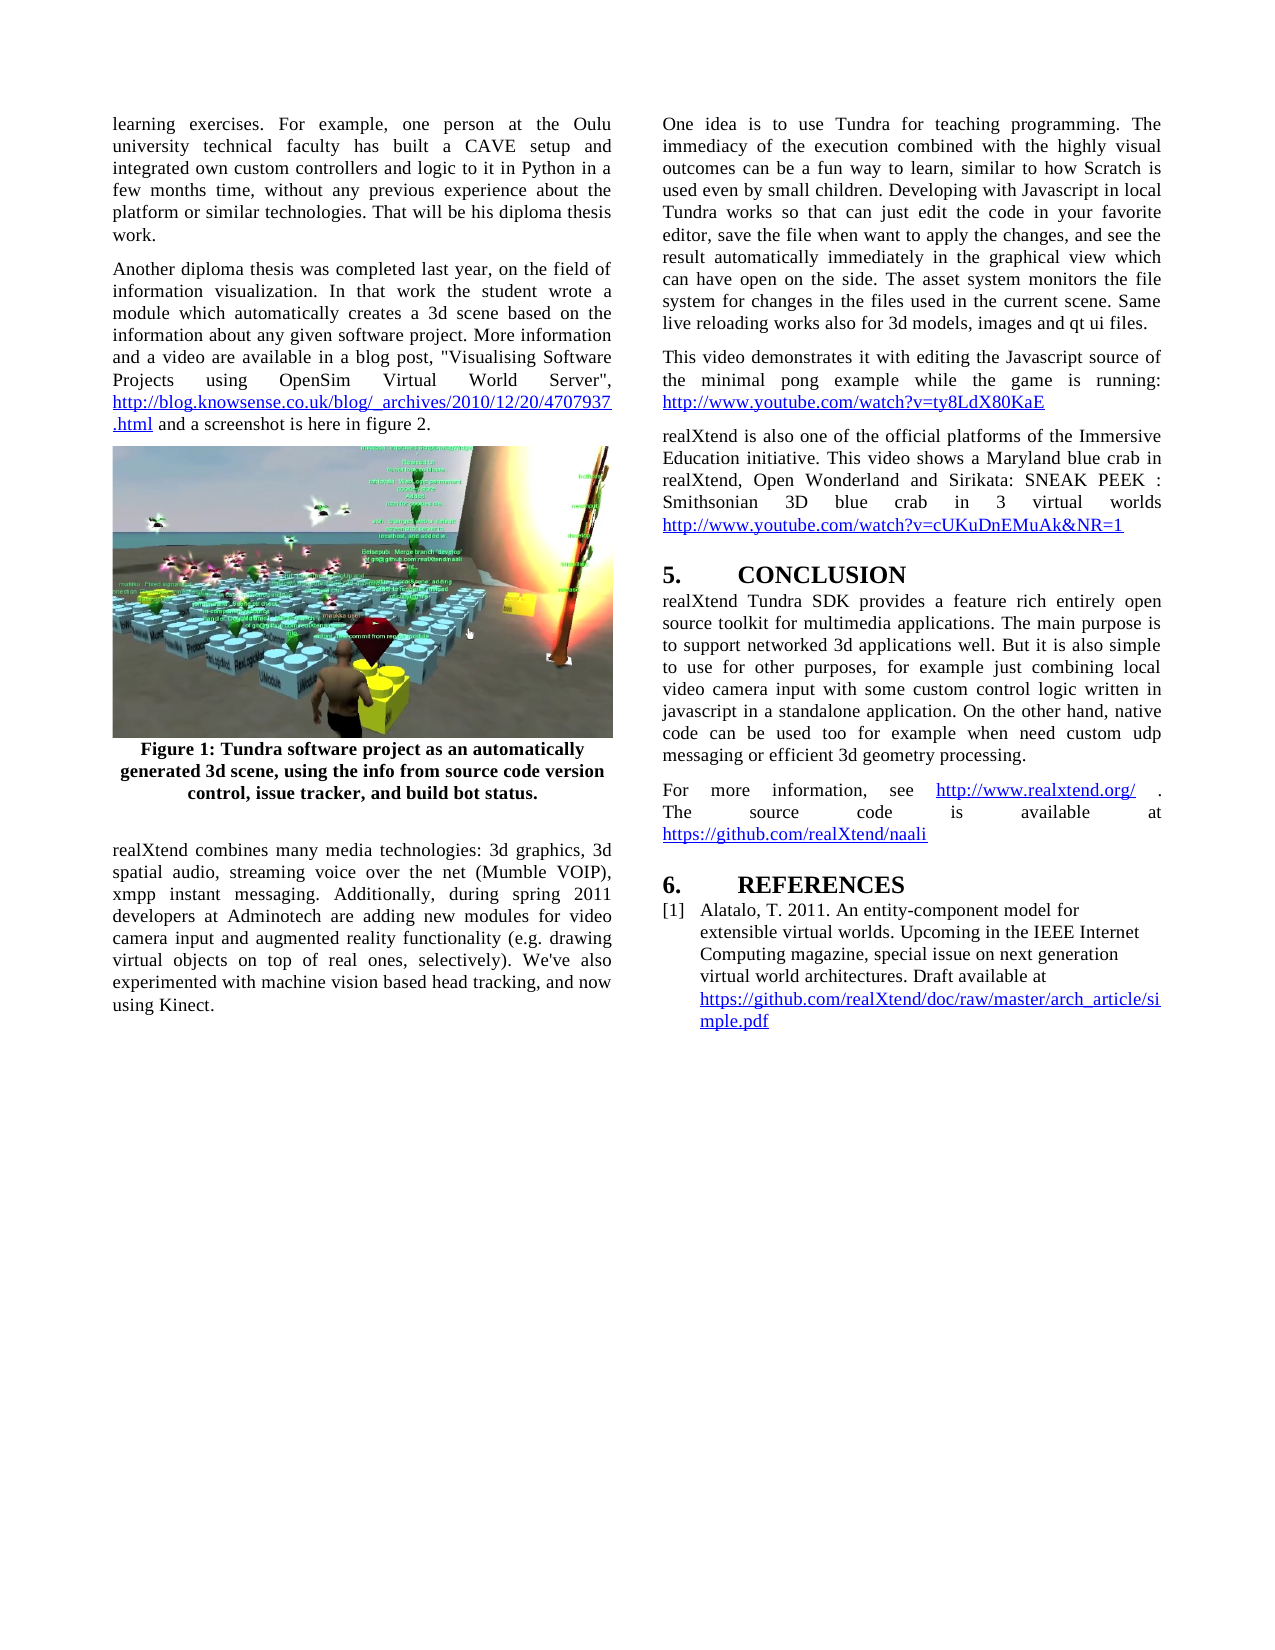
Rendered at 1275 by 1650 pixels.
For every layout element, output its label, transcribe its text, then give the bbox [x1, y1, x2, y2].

subtitle REFERENCES [662, 869, 1162, 898]
text One idea is to use Tundra for teaching programming. The immediacy of the execution combined with the highly visual outcomes can be a fun way to learn, similar to how Scratch is used even by small children. Developing with Javascript in local Tundra works so that can just edit the code in your favorite editor, save the file when want to apply the changes, and see the result automatically immediately in the graphical view which can have open on the side. The asset system monitors the file system for changes in the files used in the current scene. Same live reloading works also for 3d models, images and qt ui files. [662, 112, 1162, 333]
text realXtend combines many media technologies: 3d graphics, 3d spatial audio, streaming voice over the net (Mumble VOIP), xmpp instant messaging. Additionally, during spring 2011 developers at Adminotech are adding new modules for video camera input and augmented reality functionality (e.g. drawing virtual objects on top of real ones, selectively). We've also experimented with machine vision based head tracking, and now using Kinect. [112, 838, 613, 1015]
text realXtend Tundra SDK provides a feature rich entirely open source toolkit for multimedia applications. The main purpose is to support networked 3d applications well. But it is also simple to use for other purposes, for example just combining local video camera input with some custom control logic written in javascript in a standalone application. On the other hand, native code can be used too for example when need custom udp messaging or efficient 3d geometry processing. [662, 589, 1162, 766]
picture [112, 446, 613, 738]
list Alatalo, T. 2011. An entity-component model for extensible virtual worlds. Upcoming in the IEEE Internet Computing magazine, special issue on next generation virtual world architectures. Draft available at https://github.com/realXtend/doc/raw/master/arch_article/simple.pdf [662, 898, 1162, 1031]
text Figure 1: Tundra software project as an automatically generated 3d scene, using the info from source code version control, issue tracker, and build bot status. [112, 738, 613, 804]
text This video demonstrates it with editing the Javascript source of the minimal pong example while the game is running: http://www.youtube.com/watch?v=ty8LdX80KaE [662, 346, 1162, 412]
text learning exercises. For example, one person at the Oulu university technical faculty has built a CAVE setup and integrated own custom controllers and logic to it in Python in a few months time, without any previous experience about the platform or similar technologies. That will be his diploma thesis work. [112, 112, 613, 245]
text realXtend is also one of the official platforms of the Immersive Education initiative. This video shows a Maryland blue crab in realXtend, Open Wonderland and Sirikata: SNEAK PEEK : Smithsonian 3D blue crab in 3 virtual worlds http://www.youtube.com/watch?v=cUKuDnEMuAk&NR=1 [662, 424, 1162, 535]
subtitle CONCLUSION [662, 560, 1162, 589]
text For more information, see http://www.realxtend.org/ . The source code is available at https://github.com/realXtend/naali [662, 778, 1162, 844]
text Another diploma thesis was completed last year, on the field of information visualization. In that work the student wrote a module which automatically creates a 3d scene based on the information about any given software project. More information and a video are available in a blog post, "Visualising Software Projects using OpenSim Virtual World Server", http://blog.knowsense.co.uk/blog/_archives/2010/12/20/4707937.html and a screenshot is here in figure 2. [112, 257, 613, 434]
